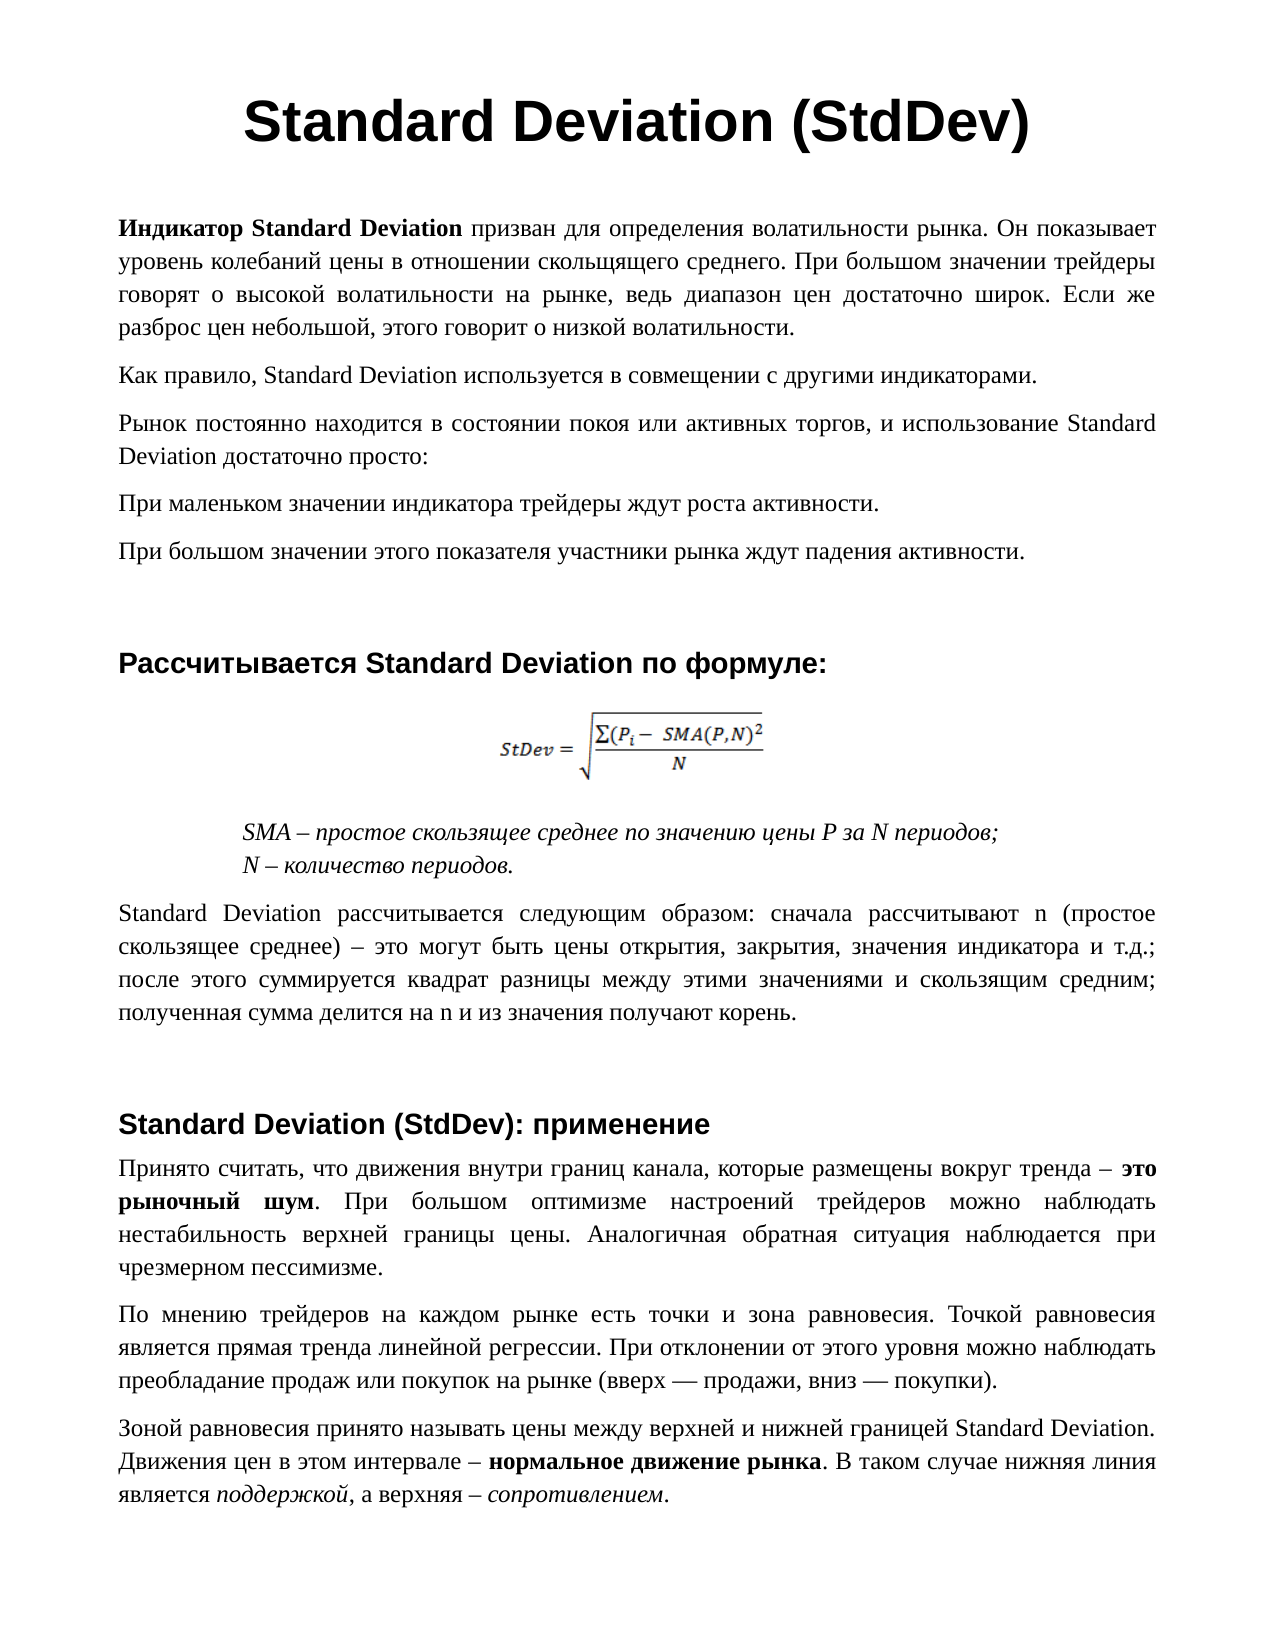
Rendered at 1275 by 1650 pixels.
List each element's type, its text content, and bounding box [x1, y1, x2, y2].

text Standard Deviation рассчитывается следующим образом: сначала рассчитывают n (простое скользящее среднее) – это могут быть цены открытия, закрытия, значения индикатора и т.д.; после этого суммируется квадрат разницы между этими значениями и скользящим средним; полученная сумма делится на n и из значения получают корень. [118, 898, 1157, 1026]
text Индикатор Standard Deviation призван для определения волатильности рынка. Он показывает уровень колебаний цены в отношении скольщящего среднего. При большом значении трейдеры говорят о высокой волатильности на рынке, ведь диапазон цен достаточно широк. Если же разброс цен небольшой, этого говорит о низкой волатильности. [118, 213, 1157, 341]
subtitle Рассчитывается Standard Deviation по формуле: [118, 646, 1157, 679]
subtitle Standard Deviation (StdDev): применение [118, 1107, 1157, 1140]
text Рынок постоянно находится в состоянии покоя или активных торгов, и использование Standard Deviation достаточно просто: [118, 408, 1157, 469]
text Принято считать, что движения внутри границ канала, которые размещены вокруг тренда – это рыночный шум. При большом оптимизме настроений трейдеров можно наблюдать нестабильность верхней границы цены. Аналогичная обратная ситуация наблюдается при чрезмерном пессимизме. [118, 1153, 1157, 1281]
text При маленьком значении индикатора трейдеры ждут роста активности. [118, 488, 1157, 517]
text Как правило, Standard Deviation используется в совмещении с другими индикаторами. [118, 360, 1157, 389]
title Standard Deviation (StdDev) [118, 86, 1157, 153]
picture [484, 692, 791, 799]
text При большом значении этого показателя участники рынка ждут падения активности. [118, 536, 1157, 565]
text По мнению трейдеров на каждом рынке есть точки и зона равновесия. Точкой равновесия является прямая тренда линейной регрессии. При отклонении от этого уровня можно наблюдать преобладание продаж или покупок на рынке (вверх — продажи, вниз — покупки). [118, 1299, 1157, 1394]
text SMA – простое скользящее среднее по значению цены P за N периодов; N – количество периодов. [242, 817, 1157, 879]
text Зоной равновесия принято называть цены между верхней и нижней границей Standard Deviation. Движения цен в этом интервале – нормальное движение рынка. В таком случае нижняя линия является поддержкой, а верхняя – сопротивлением. [118, 1413, 1157, 1508]
